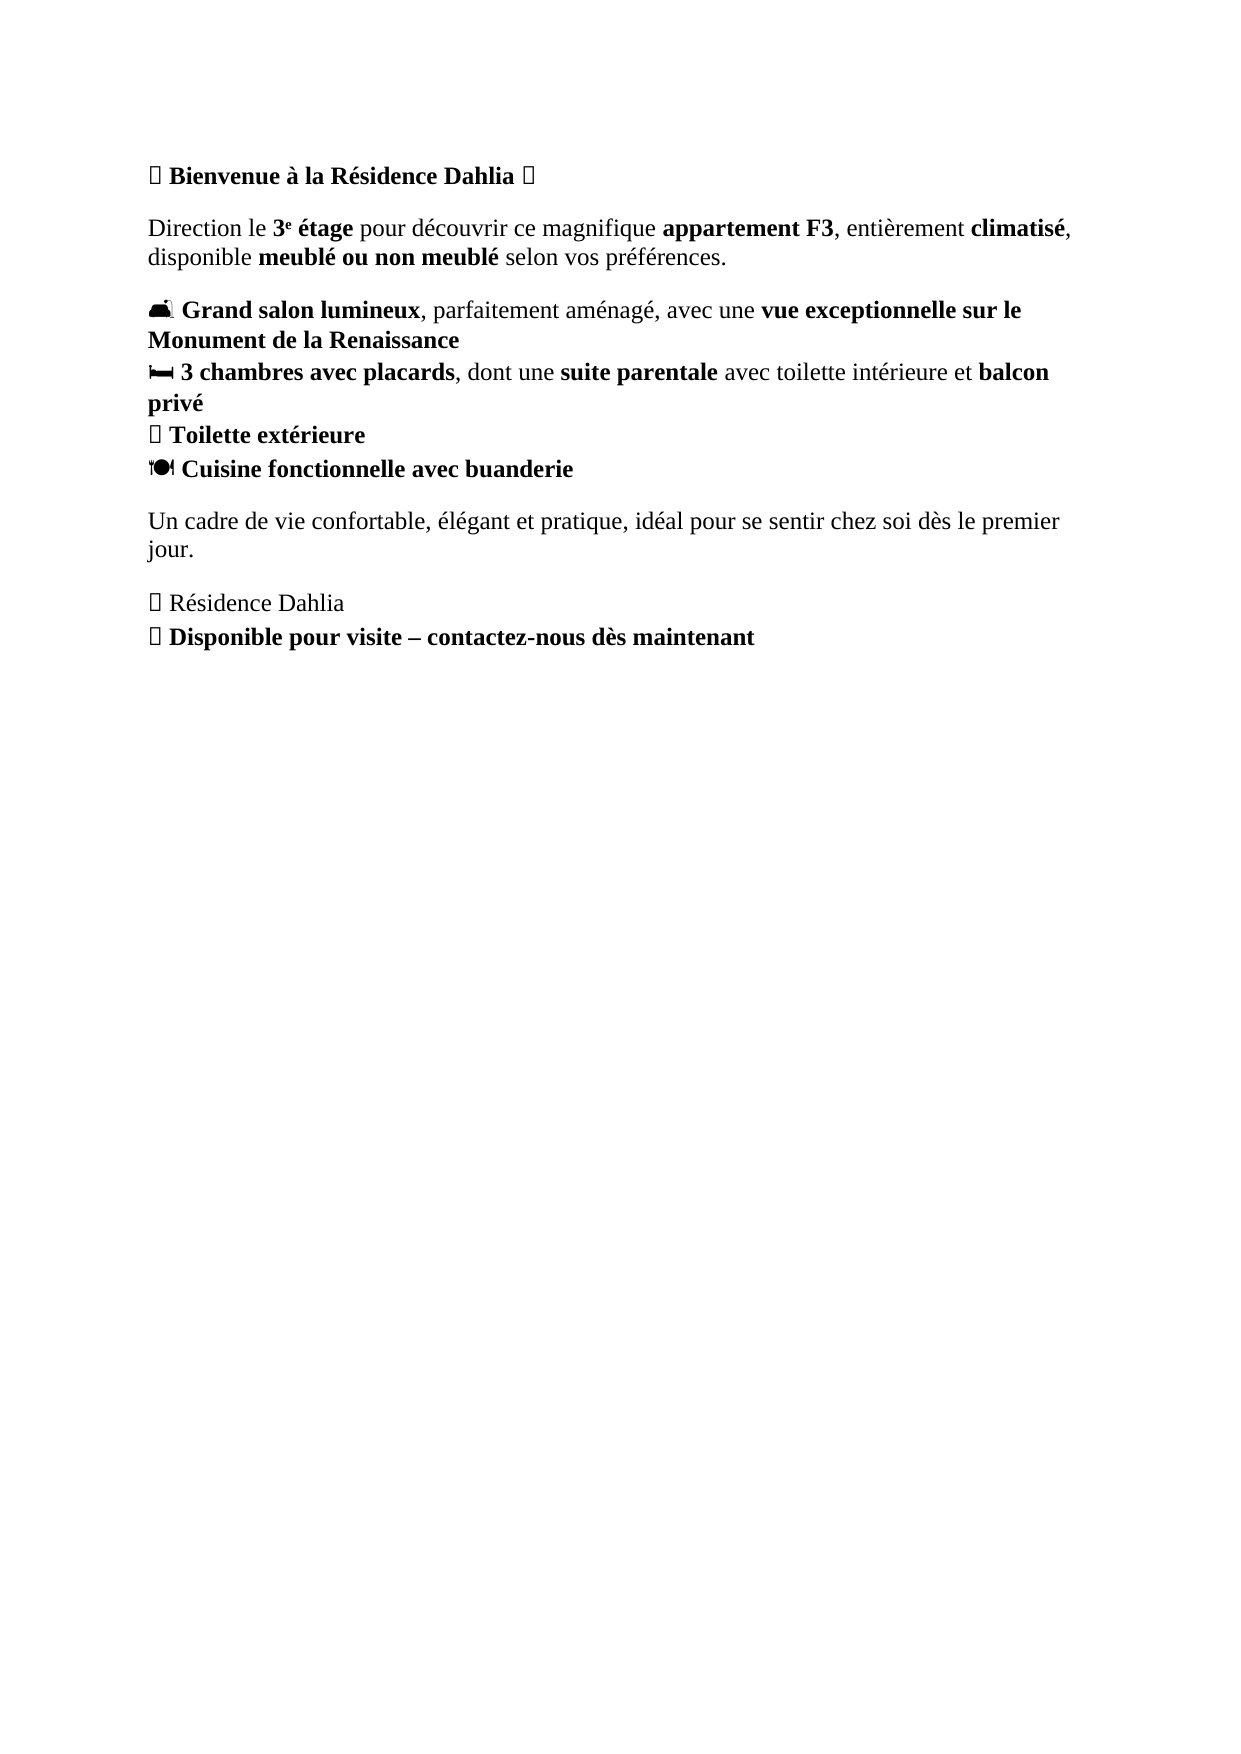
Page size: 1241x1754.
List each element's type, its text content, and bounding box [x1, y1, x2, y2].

text 🛋️ Grand salon lumineux, parfaitement aménagé, avec une vue exceptionnelle sur le Monument de la Renaissance 🛏️ 3 chambres avec placards, dont une suite parentale avec toilette intérieure et balcon privé 🚿 Toilette extérieure 🍽️ Cuisine fonctionnelle avec buanderie [148, 291, 1093, 485]
text 📍 Résidence Dahlia 📞 Disponible pour visite – contactez-nous dès maintenant [148, 584, 1093, 652]
text Un cadre de vie confortable, élégant et pratique, idéal pour se sentir chez soi dès le premier jour. [148, 506, 1093, 563]
text ✨ Bienvenue à la Résidence Dahlia ✨ [148, 158, 1093, 192]
text Direction le 3ᵉ étage pour découvrir ce magnifique appartement F3, entièrement climatisé, disponible meublé ou non meublé selon vos préférences. [148, 213, 1093, 270]
